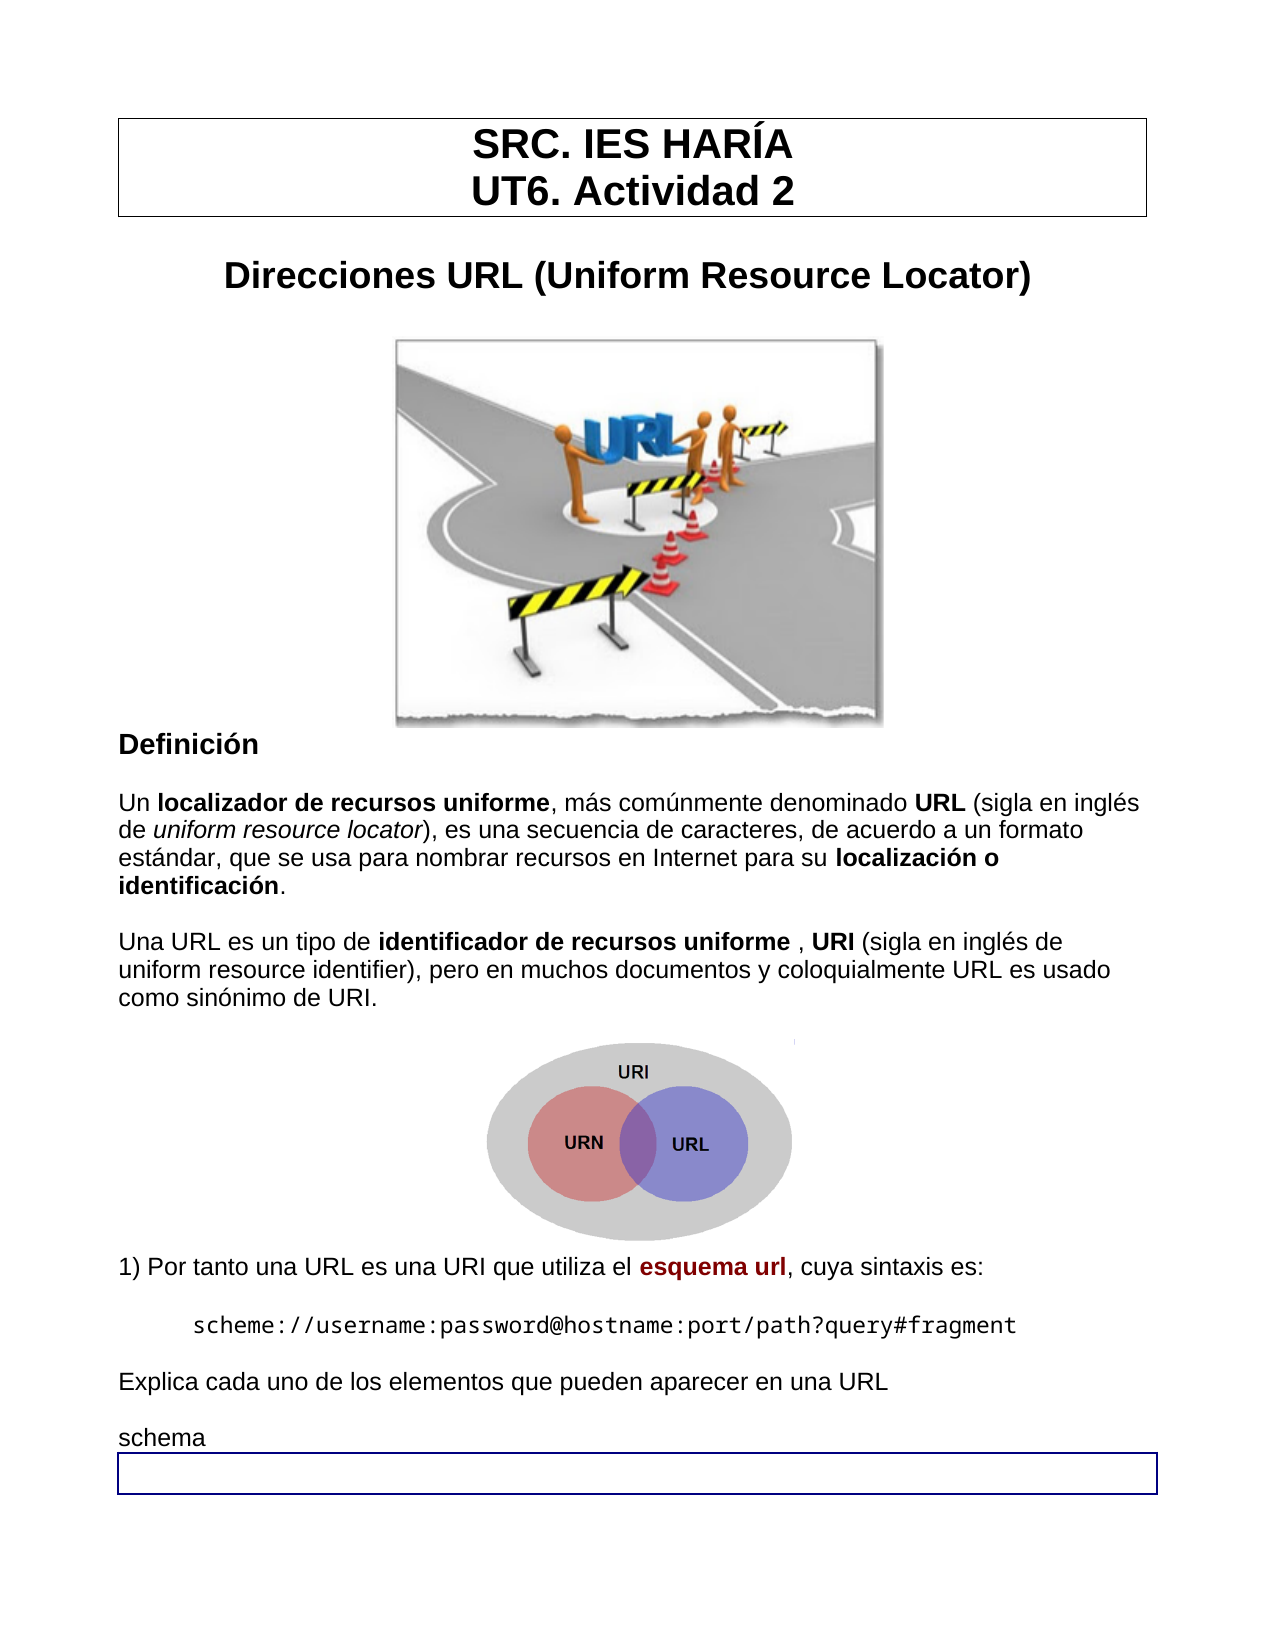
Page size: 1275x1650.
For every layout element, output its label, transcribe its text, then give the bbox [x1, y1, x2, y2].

text SRC. IES HARÍA [119, 119, 1146, 165]
text schema [118, 1424, 1147, 1452]
picture [480, 1039, 795, 1253]
text Una URL es un tipo de identificador de recursos uniforme , URI (sigla en inglés de uniform resource identifier), pero en muchos documentos y coloquialmente URL es usado como sinónimo de URI. [118, 928, 1147, 1012]
text Direcciones URL (Uniform Resource Locator) [118, 255, 1147, 297]
picture [391, 335, 884, 728]
text UT6. Actividad 2 [119, 165, 1146, 216]
text scheme://username:password@hostname:port/path?query#fragment [192, 1309, 1147, 1340]
text Definición [118, 334, 1147, 761]
table_header [119, 1454, 1156, 1493]
text 1) Por tanto una URL es una URI que utiliza el esquema url, cuya sintaxis es: [118, 1040, 1147, 1281]
text Explica cada uno de los elementos que pueden aparecer en una URL [118, 1368, 1147, 1396]
text Un localizador de recursos uniforme, más comúnmente denominado URL (sigla en inglés de uniform resource locator), es una secuencia de caracteres, de acuerdo a un formato estándar, que se usa para nombrar recursos en Internet para su localización o identificación. [118, 788, 1147, 900]
